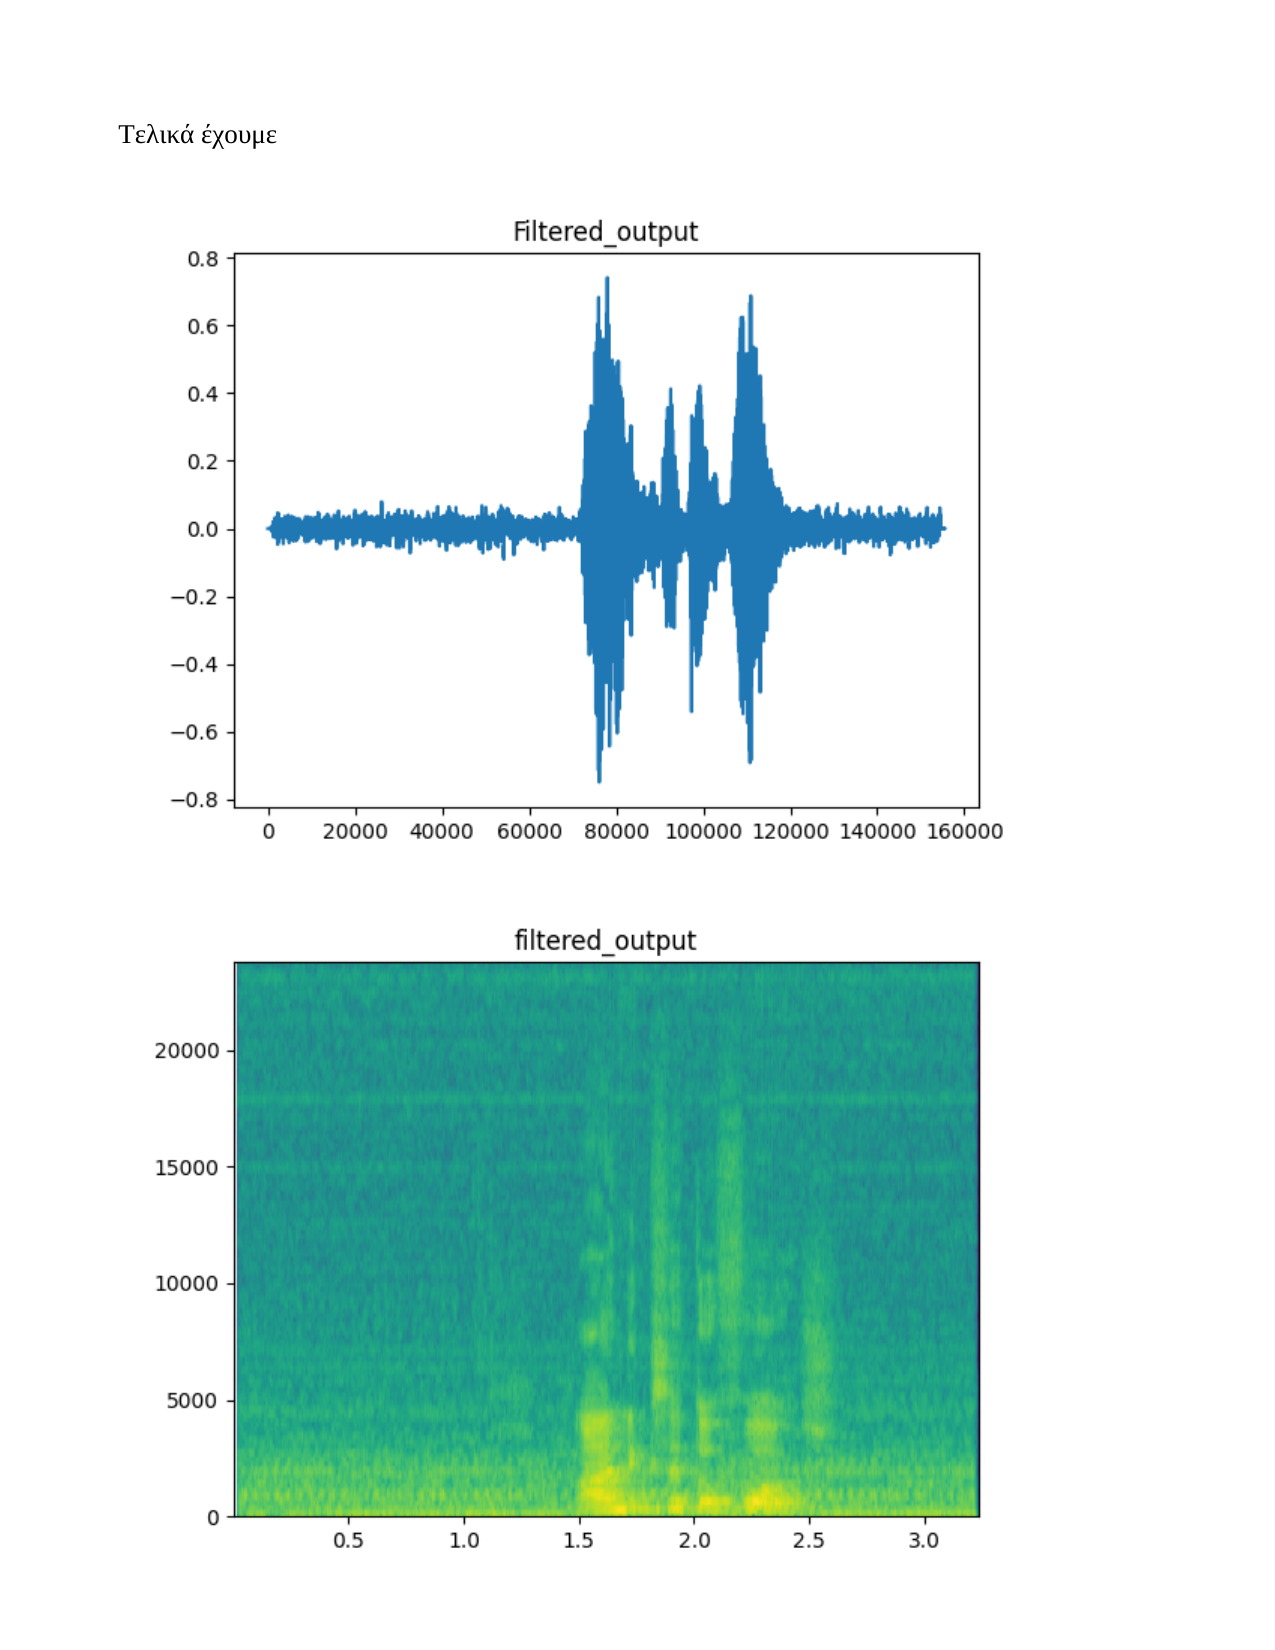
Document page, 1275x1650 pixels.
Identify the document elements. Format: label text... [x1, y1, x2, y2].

text Τελικά έχουμε [118, 118, 1157, 149]
picture [114, 166, 1075, 1596]
